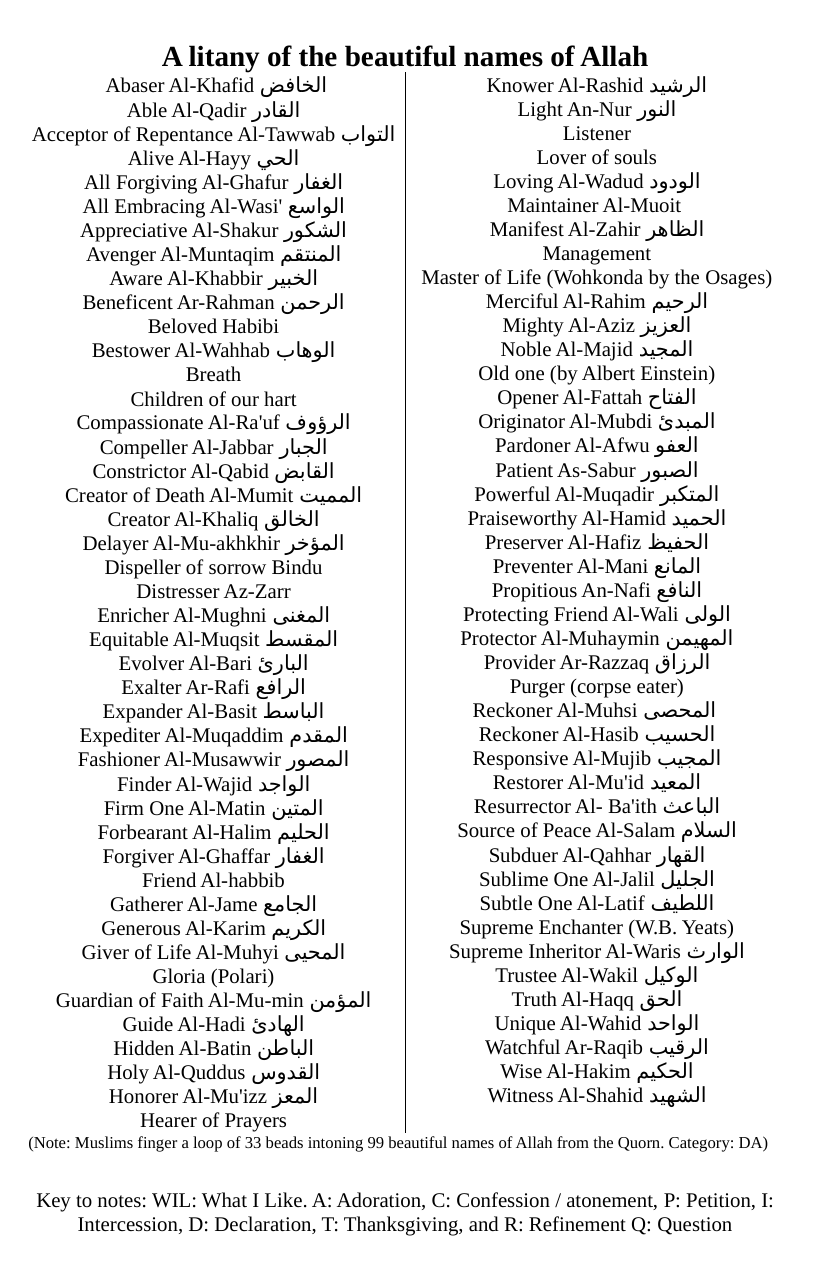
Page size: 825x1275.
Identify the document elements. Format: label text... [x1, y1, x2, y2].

text Knower Al-Rashid الرشيد [407, 72, 786, 97]
text Wise Al-Hakim الحكيم [407, 1059, 786, 1083]
text Supreme Inheritor Al-Waris الوارث [407, 939, 786, 963]
text Forbearant Al-Halim الحليم [24, 819, 403, 844]
text Expander Al-Basit الباسط [24, 699, 403, 723]
text Beneficent Ar-Rahman الرحمن [24, 290, 403, 314]
subtitle A litany of the beautiful names of Allah [24, 39, 786, 72]
text Acceptor of Repentance Al-Tawwab التواب [24, 122, 403, 146]
text (Note: Muslims finger a loop of 33 beads intoning 99 beautiful names of Allah from the Quorn. Category: DA) [24, 1132, 786, 1152]
text Subduer Al-Qahhar القهار [407, 842, 786, 867]
text Exalter Ar-Rafi الرافع [24, 675, 403, 699]
text Sublime One Al-Jalil الجليل [407, 867, 786, 891]
text Noble Al-Majid المجيد [407, 337, 786, 361]
text Management [407, 241, 786, 265]
text Enricher Al-Mughni المغنى [24, 603, 403, 627]
text Merciful Al-Rahim الرحيم [407, 289, 786, 313]
text Delayer Al-Mu-akhkhir المؤخر [24, 531, 403, 555]
text Evolver Al-Bari البارئ [24, 651, 403, 675]
text Manifest Al-Zahir الظاهر [407, 217, 786, 241]
text Opener Al-Fattah الفتاح [407, 385, 786, 409]
text Constrictor Al-Qabid القابض [24, 459, 403, 483]
text Preventer Al-Mani المانع [407, 554, 786, 578]
text Witness Al-Shahid الشهيد [407, 1083, 786, 1107]
text Guardian of Faith Al-Mu-min المؤمن [24, 988, 403, 1012]
text Maintainer Al-Muoit [407, 193, 786, 217]
text Children of our hart [24, 386, 403, 411]
text Compeller Al-Jabbar الجبار [24, 434, 403, 459]
text Source of Peace Al-Salam السلام [407, 818, 786, 842]
text Restorer Al-Mu'id المعيد [407, 770, 786, 794]
text Reckoner Al-Muhsi المحصى [407, 698, 786, 722]
text Creator of Death Al-Mumit المميت [24, 483, 403, 507]
text Finder Al-Wajid الواجد [24, 771, 403, 796]
text Lover of souls [407, 145, 786, 169]
text Responsive Al-Mujib المجيب [407, 746, 786, 770]
text Gatherer Al-Jame الجامع [24, 892, 403, 916]
text Powerful Al-Muqadir المتكبر [407, 482, 786, 506]
text Propitious An-Nafi النافع [407, 578, 786, 602]
text Friend Al-habbib [24, 868, 403, 892]
text Gloria (Polari) [24, 964, 403, 988]
text Light An-Nur النور [407, 97, 786, 121]
text Firm One Al-Matin المتين [24, 796, 403, 819]
text Holy Al-Quddus القدوس [24, 1060, 403, 1084]
text Giver of Life Al-Muhyi المحيى [24, 940, 403, 964]
text Reckoner Al-Hasib الحسيب [407, 722, 786, 746]
text Originator Al-Mubdi المبدئ [407, 409, 786, 433]
text Forgiver Al-Ghaffar الغفار [24, 844, 403, 868]
text Alive Al-Hayy الحي [24, 146, 403, 170]
text Beloved Habibi [24, 314, 403, 338]
text Purger (corpse eater) [407, 674, 786, 698]
text Hearer of Prayers [24, 1108, 403, 1132]
text Distresser Az-Zarr [24, 579, 403, 603]
text Master of Life (Wohkonda by the Osages) [407, 265, 786, 289]
text Guide Al-Hadi الهادئ [24, 1012, 403, 1036]
text Dispeller of sorrow Bindu [24, 555, 403, 579]
text Protector Al-Muhaymin المهيمن [407, 626, 786, 650]
text Breath [24, 362, 403, 386]
text Honorer Al-Mu'izz المعز [24, 1084, 403, 1108]
text Mighty Al-Aziz العزيز [407, 313, 786, 337]
text Bestower Al-Wahhab الوهاب [24, 338, 403, 362]
text Hidden Al-Batin الباطن [24, 1036, 403, 1060]
text Trustee Al-Wakil الوكيل [407, 963, 786, 987]
text Old one (by Albert Einstein) [407, 361, 786, 385]
text Equitable Al-Muqsit المقسط [24, 627, 403, 651]
text Preserver Al-Hafiz الحفيظ [407, 530, 786, 554]
text Provider Ar-Razzaq الرزاق [407, 650, 786, 674]
text All Forgiving Al-Ghafur الغفار [24, 170, 403, 194]
text Truth Al-Haqq الحق [407, 987, 786, 1011]
text Able Al-Qadir القادر [24, 98, 403, 122]
text Abaser Al-Khafid الخافض [24, 72, 403, 98]
text Loving Al-Wadud الودود [407, 169, 786, 193]
text Pardoner Al-Afwu العفو [407, 433, 786, 457]
text Fashioner Al-Musawwir المصور [24, 747, 403, 771]
text Watchful Ar-Raqib الرقيب [407, 1035, 786, 1059]
text Expediter Al-Muqaddim المقدم [24, 723, 403, 747]
text Resurrector Al- Ba'ith الباعث [407, 794, 786, 818]
text Patient As-Sabur الصبور [407, 457, 786, 482]
text Supreme Enchanter (W.B. Yeats) [407, 915, 786, 939]
text Listener [407, 121, 786, 145]
text Avenger Al-Muntaqim المنتقم [24, 242, 403, 266]
text Compassionate Al-Ra'uf الرؤوف [24, 411, 403, 434]
text Unique Al-Wahid الواحد [407, 1011, 786, 1035]
text Creator Al-Khaliq الخالق [24, 507, 403, 531]
text Protecting Friend Al-Wali الولى [407, 602, 786, 626]
text All Embracing Al-Wasi' الواسع [24, 194, 403, 218]
text Generous Al-Karim الكريم [24, 916, 403, 940]
text Praiseworthy Al-Hamid الحميد [407, 506, 786, 530]
text Aware Al-Khabbir الخبير [24, 266, 403, 290]
text Appreciative Al-Shakur الشكور [24, 218, 403, 242]
text Subtle One Al-Latif اللطيف [407, 891, 786, 915]
